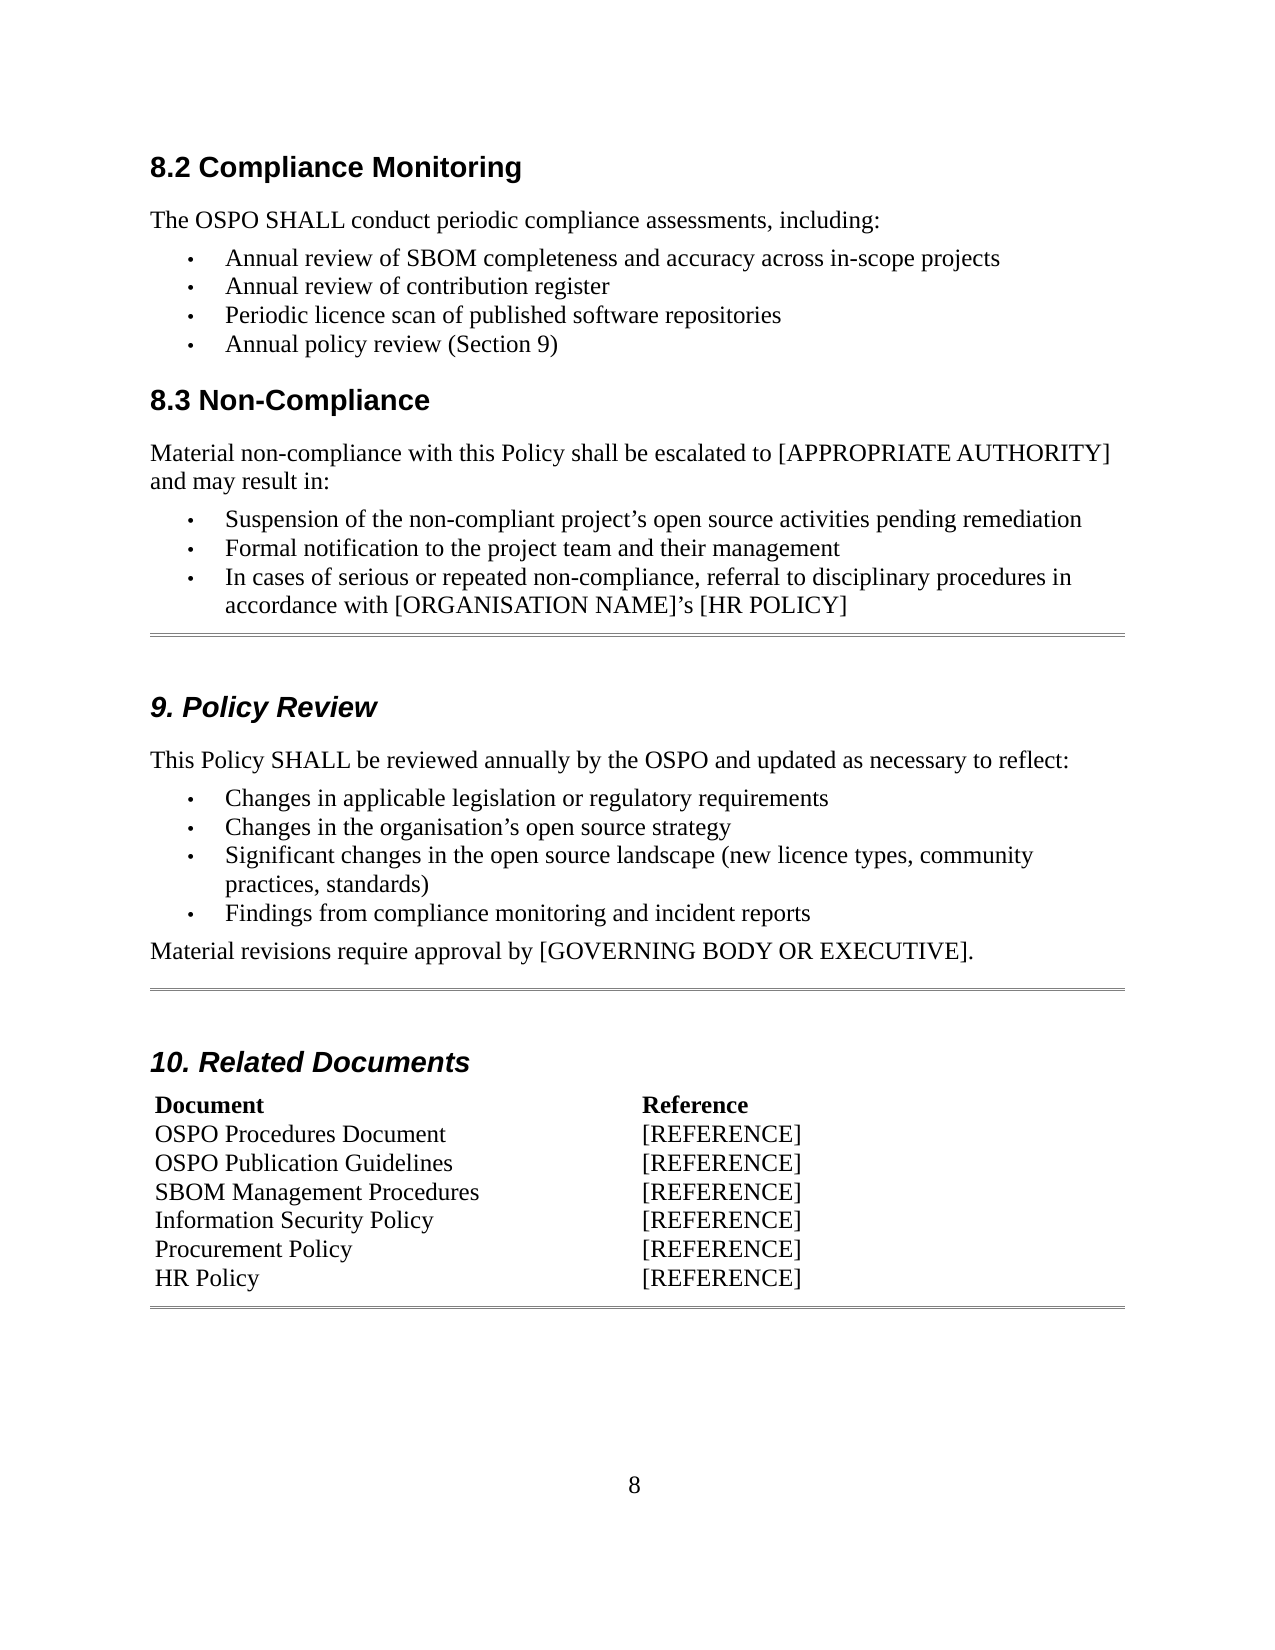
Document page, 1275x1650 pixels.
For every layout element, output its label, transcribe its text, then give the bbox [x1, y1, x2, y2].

list Annual policy review (Section 9) [187, 329, 1125, 358]
table_cell HR Policy [150, 1263, 637, 1292]
table_cell Information Security Policy [150, 1206, 637, 1234]
list Annual review of contribution register [187, 271, 1125, 300]
list Findings from compliance monitoring and incident reports [187, 898, 1125, 927]
table_cell [REFERENCE] [638, 1234, 1125, 1263]
table_header Document [150, 1091, 637, 1119]
list Periodic licence scan of published software repositories [187, 300, 1125, 329]
table_cell [REFERENCE] [638, 1206, 1125, 1234]
table_cell [REFERENCE] [638, 1119, 1125, 1148]
list Significant changes in the open source landscape (new licence types, community practices, standards) [187, 841, 1125, 898]
text The OSPO SHALL conduct periodic compliance assessments, including: [150, 205, 1125, 234]
list Suspension of the non-compliant project’s open source activities pending remediation [187, 504, 1125, 533]
subtitle 8.3 Non-Compliance [150, 383, 1125, 416]
subtitle 10. Related Documents [150, 1044, 1125, 1078]
table_header Reference [638, 1091, 1125, 1119]
table_cell [REFERENCE] [638, 1148, 1125, 1177]
table_cell OSPO Procedures Document [150, 1119, 637, 1148]
text Material non-compliance with this Policy shall be escalated to [APPROPRIATE AUTHORITY] and may result in: [150, 438, 1125, 495]
list In cases of serious or repeated non-compliance, referral to disciplinary procedures in accordance with [ORGANISATION NAME]’s [HR POLICY] [187, 562, 1125, 619]
table_cell OSPO Publication Guidelines [150, 1148, 637, 1177]
list Annual review of SBOM completeness and accuracy across in-scope projects [187, 243, 1125, 271]
text Material revisions require approval by [GOVERNING BODY OR EXECUTIVE]. [150, 936, 1125, 964]
list Changes in applicable legislation or regulatory requirements [187, 783, 1125, 812]
table_cell [REFERENCE] [638, 1263, 1125, 1292]
text This Policy SHALL be reviewed annually by the OSPO and updated as necessary to reflect: [150, 745, 1125, 774]
subtitle 8.2 Compliance Monitoring [150, 150, 1125, 183]
table_cell [REFERENCE] [638, 1177, 1125, 1206]
subtitle 9. Policy Review [150, 690, 1125, 724]
list Changes in the organisation’s open source strategy [187, 812, 1125, 841]
table_cell SBOM Management Procedures [150, 1177, 637, 1206]
list Formal notification to the project team and their management [187, 533, 1125, 562]
table_cell Procurement Policy [150, 1234, 637, 1263]
